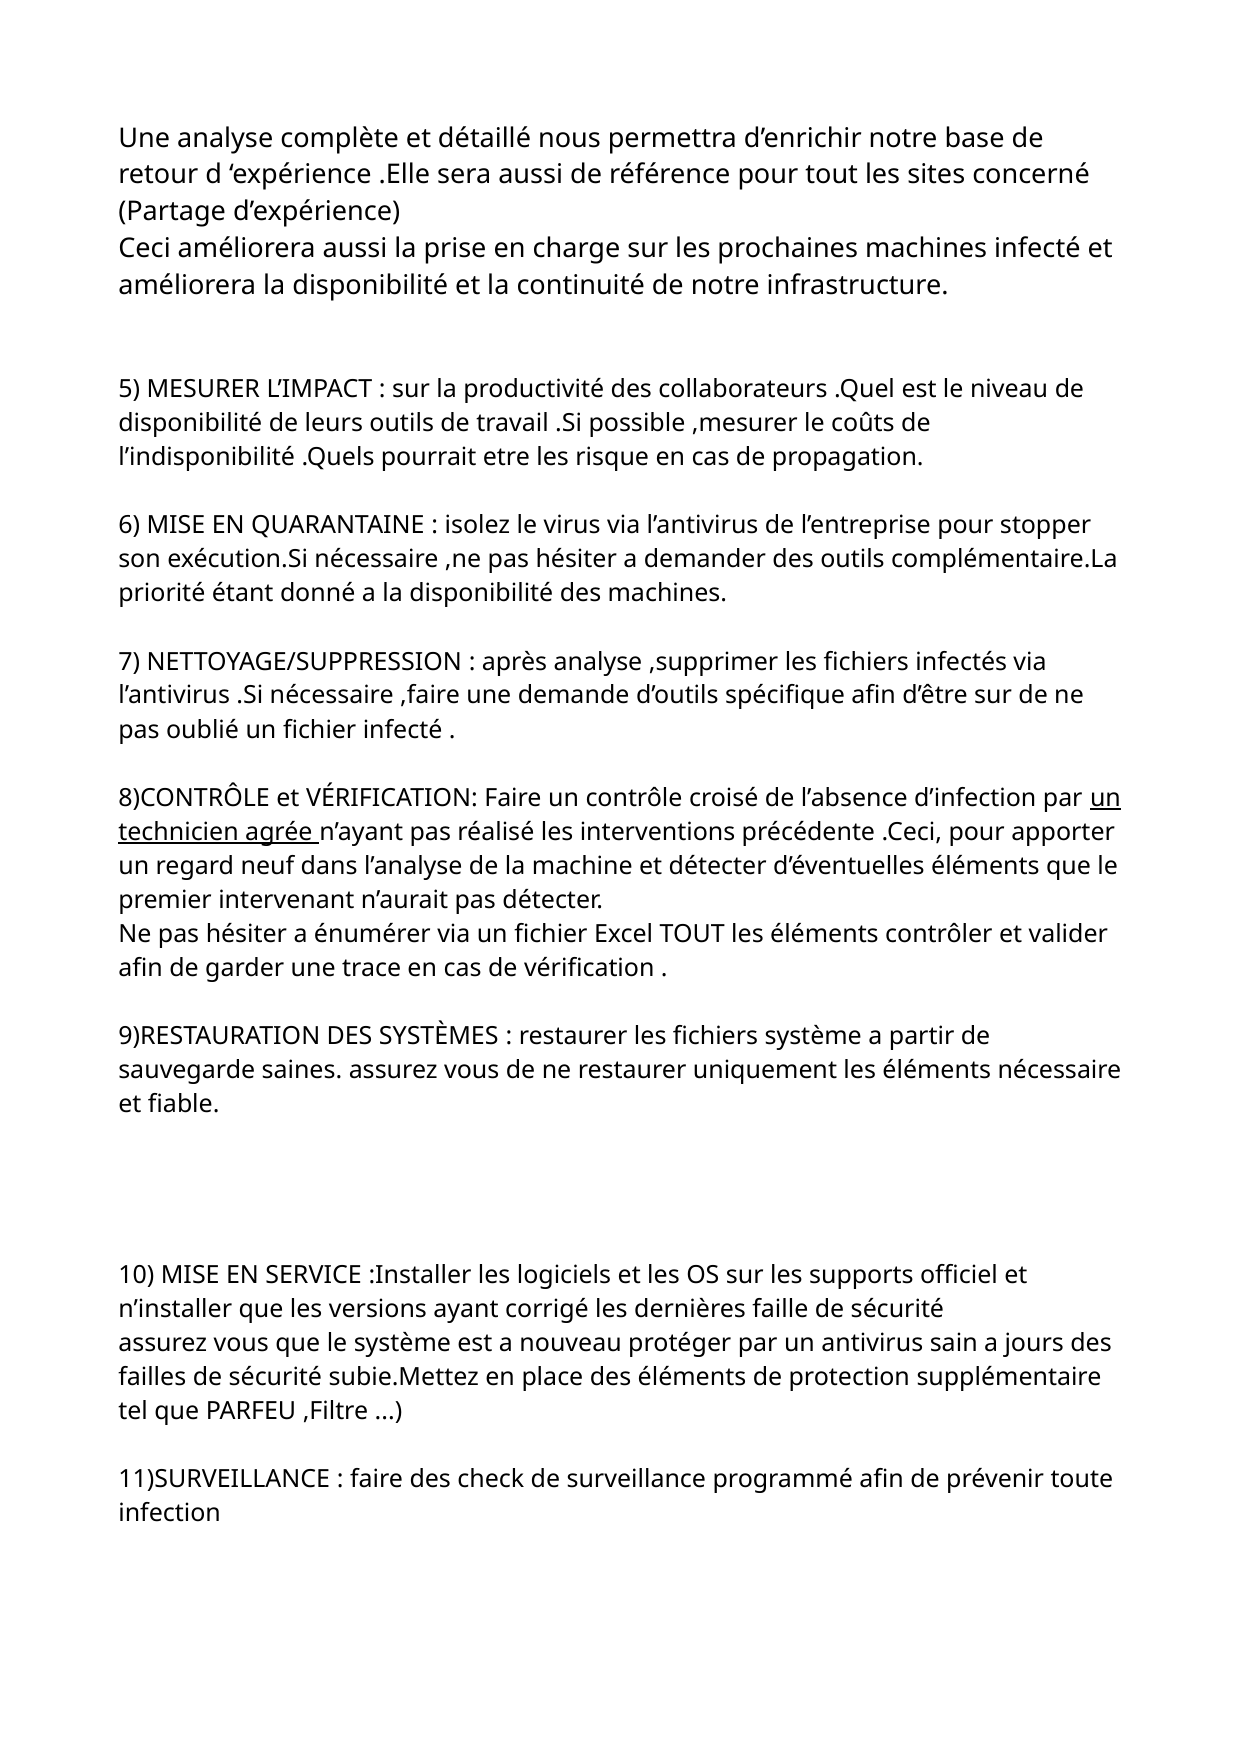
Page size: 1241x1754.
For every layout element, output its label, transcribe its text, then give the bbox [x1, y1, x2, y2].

text 7) NETTOYAGE/SUPPRESSION : après analyse ,supprimer les fichiers infectés via l’antivirus .Si nécessaire ,faire une demande d’outils spécifique afin d’être sur de ne pas oublié un fichier infecté . [118, 643, 1122, 745]
text Ne pas hésiter a énumérer via un fichier Excel TOUT les éléments contrôler et valider afin de garder une trace en cas de vérification . [118, 916, 1122, 984]
text 11)SURVEILLANCE : faire des check de surveillance programmé afin de prévenir toute infection [118, 1461, 1122, 1529]
text Une analyse complète et détaillé nous permettra d’enrichir notre base de retour d ‘expérience .Elle sera aussi de référence pour tout les sites concerné (Partage d’expérience) [118, 118, 1122, 229]
text 10) MISE EN SERVICE :Installer les logiciels et les OS sur les supports officiel et n’installer que les versions ayant corrigé les dernières faille de sécurité [118, 1256, 1122, 1324]
text 5) MESURER L’IMPACT : sur la productivité des collaborateurs .Quel est le niveau de disponibilité de leurs outils de travail .Si possible ,mesurer le coûts de l’indisponibilité .Quels pourrait etre les risque en cas de propagation. [118, 371, 1122, 473]
text assurez vous que le système est a nouveau protéger par un antivirus sain a jours des failles de sécurité subie.Mettez en place des éléments de protection supplémentaire tel que PARFEU ,Filtre ...) [118, 1324, 1122, 1427]
text 8)CONTRÔLE et VÉRIFICATION: Faire un contrôle croisé de l’absence d’infection par un technicien agrée n’ayant pas réalisé les interventions précédente .Ceci, pour apporter un regard neuf dans l’analyse de la machine et détecter d’éventuelles éléments que le premier intervenant n’aurait pas détecter. [118, 779, 1122, 916]
text Ceci améliorera aussi la prise en charge sur les prochaines machines infecté et améliorera la disponibilité et la continuité de notre infrastructure. [118, 229, 1122, 302]
text 6) MISE EN QUARANTAINE : isolez le virus via l’antivirus de l’entreprise pour stopper son exécution.Si nécessaire ,ne pas hésiter a demander des outils complémentaire.La priorité étant donné a la disponibilité des machines. [118, 507, 1122, 609]
text 9)RESTAURATION DES SYSTÈMES : restaurer les fichiers système a partir de sauvegarde saines. assurez vous de ne restaurer uniquement les éléments nécessaire et fiable. [118, 1018, 1122, 1120]
